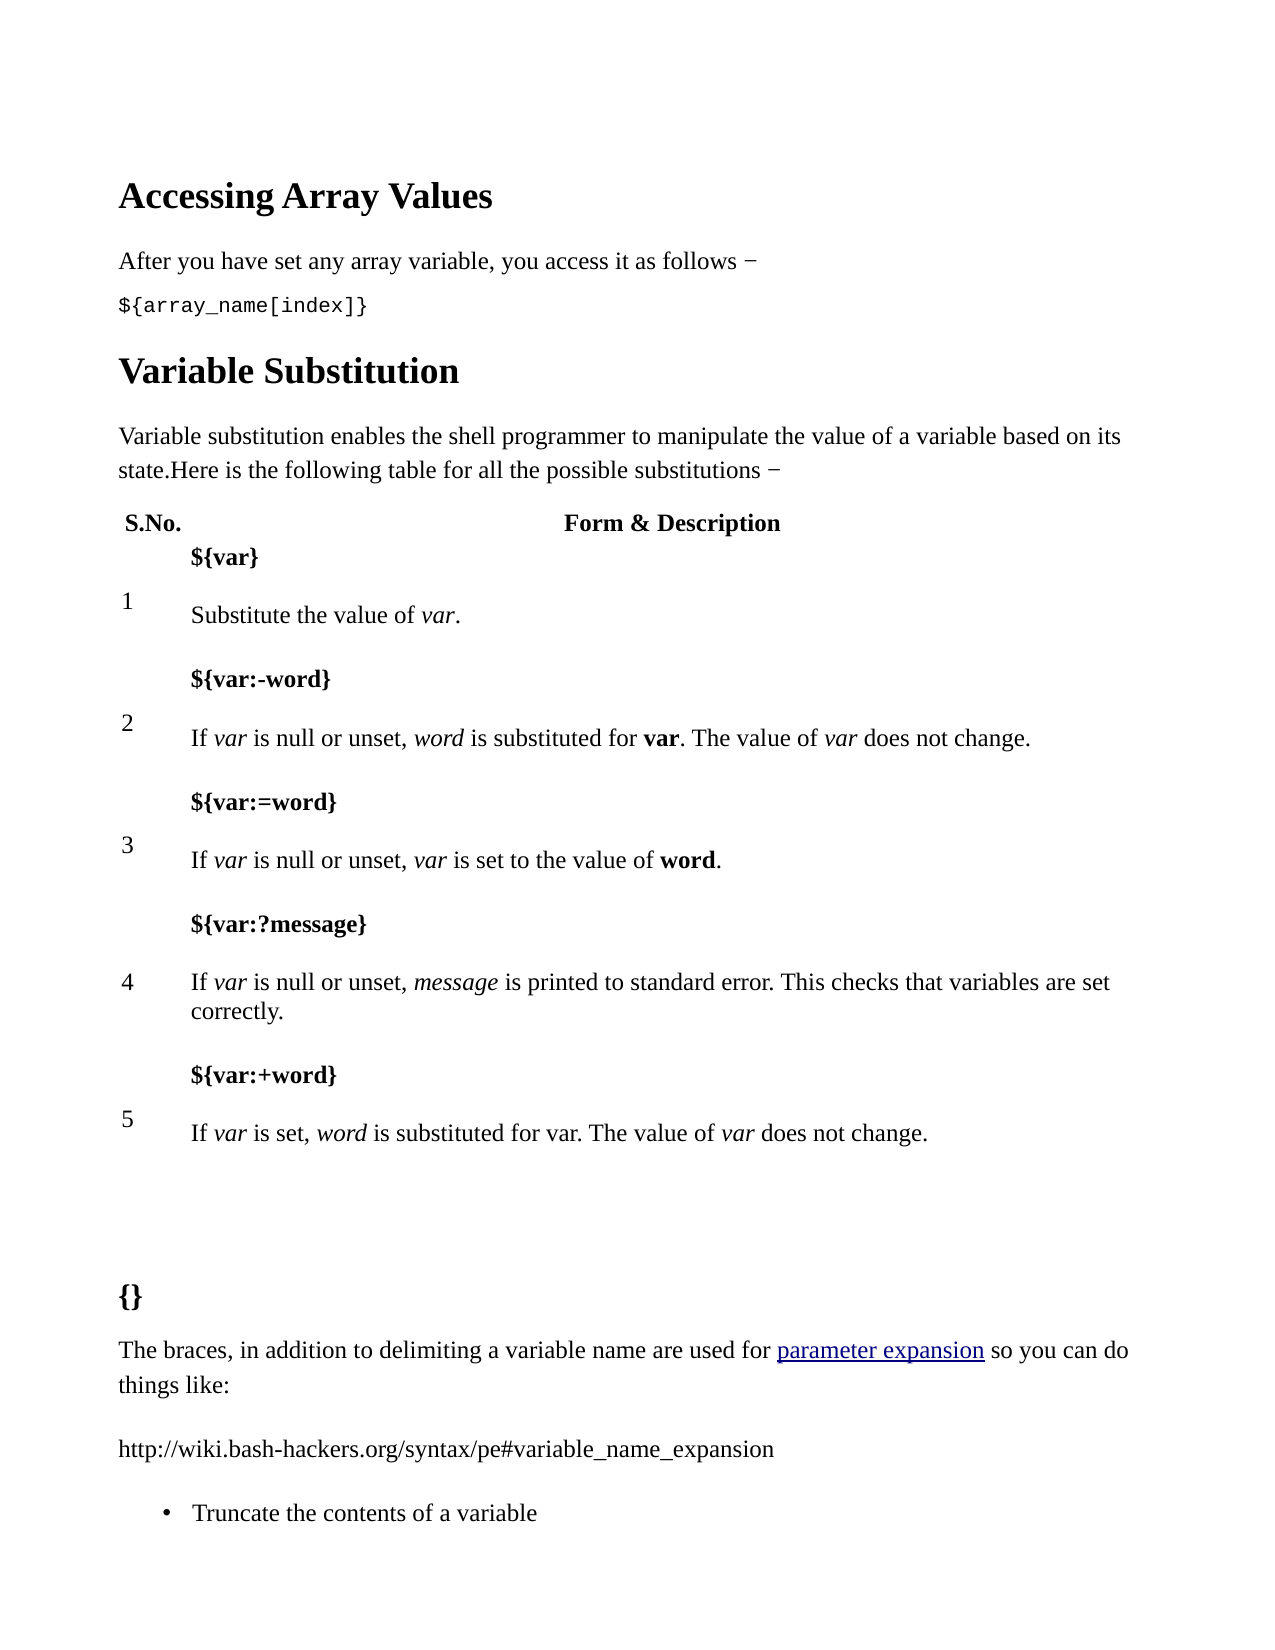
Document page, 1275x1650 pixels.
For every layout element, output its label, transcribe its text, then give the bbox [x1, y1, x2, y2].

text After you have set any array variable, you access it as follows − [118, 246, 1157, 275]
text Variable substitution enables the shell programmer to manipulate the value of a variable based on its state.Here is the following table for all the possible substitutions − [118, 421, 1157, 484]
table_header S.No. [118, 505, 188, 539]
table_cell 5 [118, 1057, 188, 1179]
table_header Form & Description [188, 505, 1157, 539]
table_cell ${var} Substitute the value of var. [188, 539, 1157, 662]
text ${array_name[index]} [118, 295, 1157, 319]
table_cell ${var:+word} If var is set, word is substituted for var. The value of var does not change. [188, 1057, 1157, 1179]
subtitle Variable Substitution [118, 348, 1157, 392]
table_cell 4 [118, 906, 188, 1057]
table_cell ${var:?message} If var is null or unset, message is printed to standard error. This checks that variables are set correctly. [188, 906, 1157, 1057]
subtitle Accessing Array Values [118, 174, 1157, 217]
list Truncate the contents of a variable [162, 1498, 1157, 1526]
table_cell 2 [118, 662, 188, 784]
table_cell ${var:-word} If var is null or unset, word is substituted for var. The value of var does not change. [188, 662, 1157, 784]
text The braces, in addition to delimiting a variable name are used for parameter expansion so you can do things like: [118, 1335, 1157, 1398]
table_cell ${var:=word} If var is null or unset, var is set to the value of word. [188, 784, 1157, 906]
text {} [118, 1278, 1157, 1313]
table_cell 3 [118, 784, 188, 906]
text http://wiki.bash-hackers.org/syntax/pe#variable_name_expansion [118, 1434, 1157, 1462]
table_cell 1 [118, 539, 188, 662]
